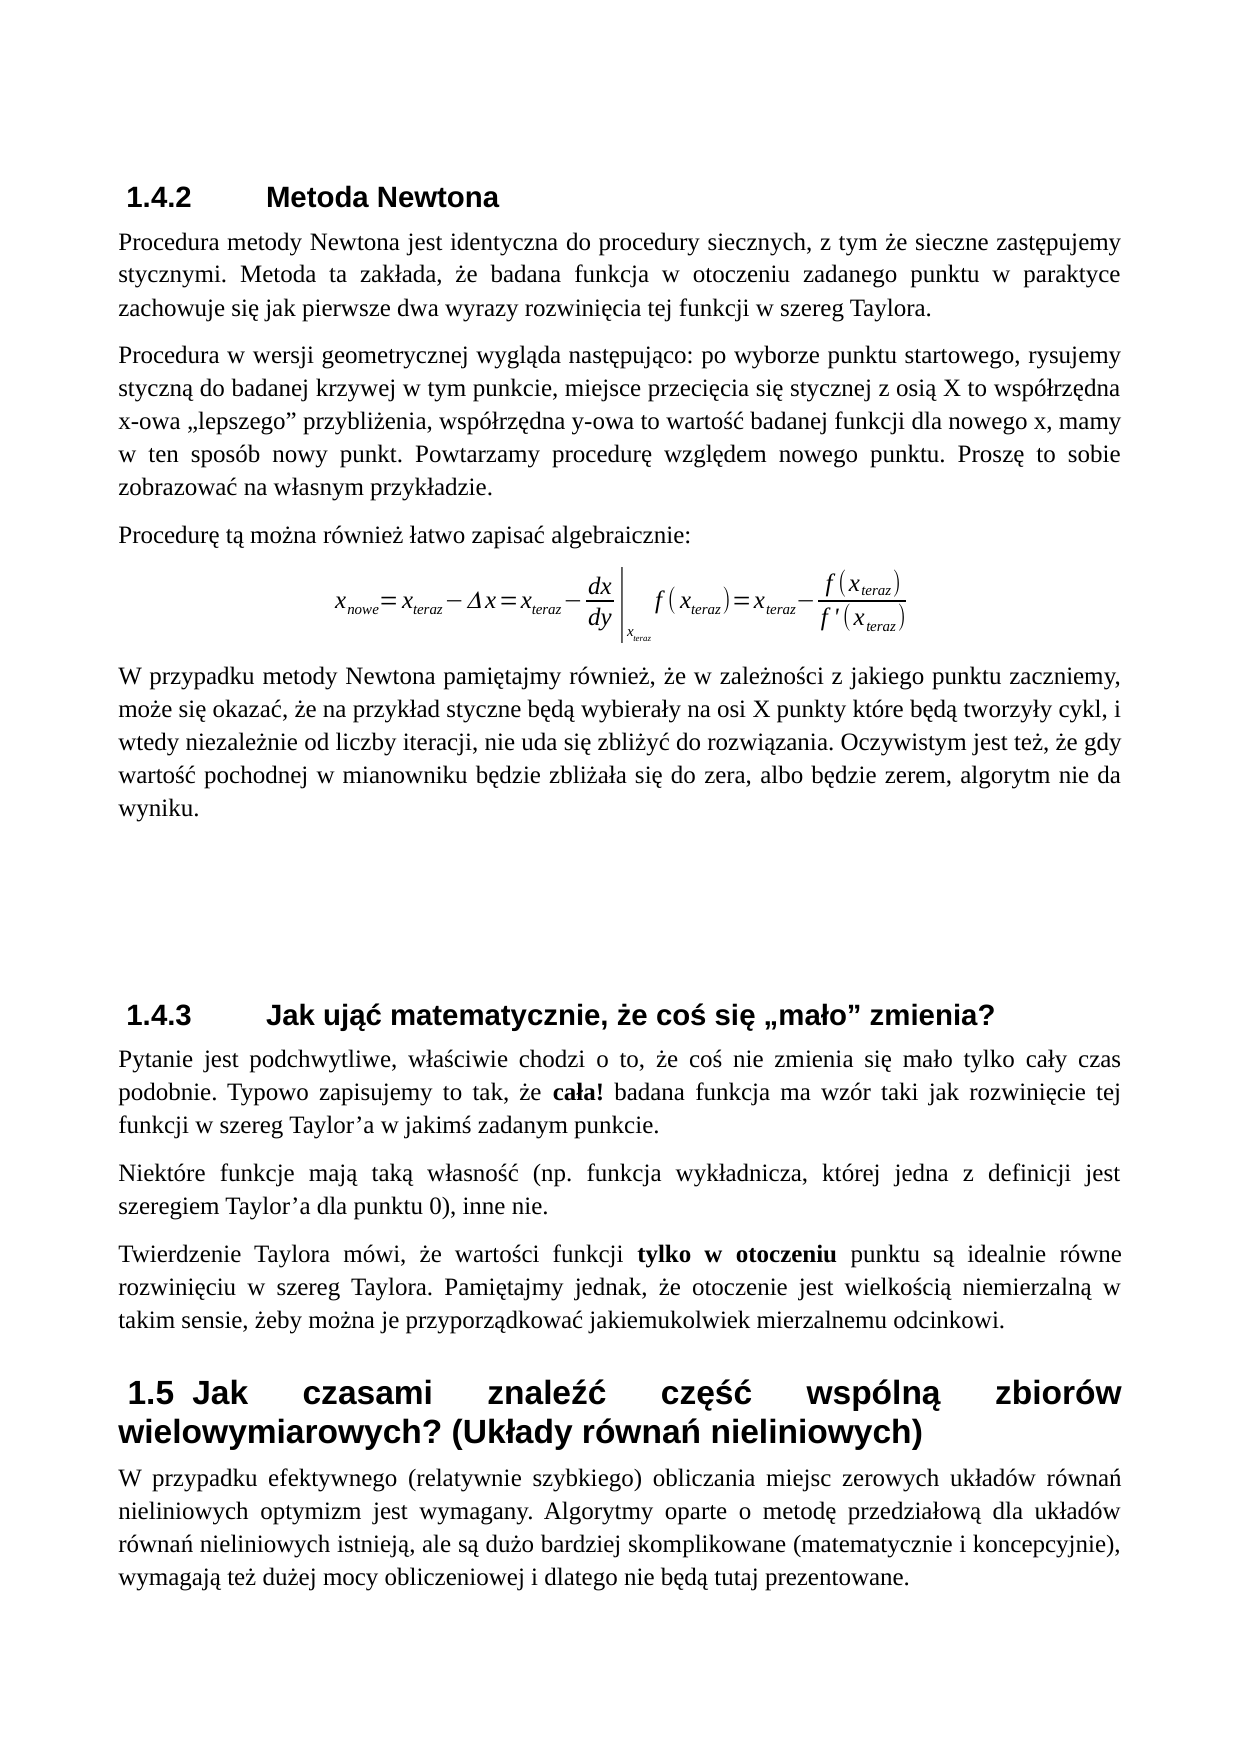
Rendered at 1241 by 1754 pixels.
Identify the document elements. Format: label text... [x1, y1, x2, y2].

text Procedura w wersji geometrycznej wygląda następująco: po wyborze punktu startowego, rysujemy styczną do badanej krzywej w tym punkcie, miejsce przecięcia się stycznej z osią X to współrzędna x-owa „lepszego” przybliżenia, współrzędna y-owa to wartość badanej funkcji dla nowego x, mamy w ten sposób nowy punkt. Powtarzamy procedurę względem nowego punktu. Proszę to sobie zobrazować na własnym przykładzie. [118, 340, 1122, 501]
text Procedurę tą można również łatwo zapisać algebraicznie: [118, 520, 1122, 549]
text Pytanie jest podchwytliwe, właściwie chodzi o to, że coś nie zmienia się mało tylko cały czas podobnie. Typowo zapisujemy to tak, że cała! badana funkcja ma wzór taki jak rozwinięcie tej funkcji w szereg Taylor’a w jakimś zadanym punkcie. [118, 1044, 1122, 1139]
subtitle Metoda Newtona [118, 180, 1122, 214]
subtitle Jak czasami znaleźć część wspólną zbiorów wielowymiarowych? (Układy równań nieliniowych) [118, 1373, 1122, 1450]
text Procedura metody Newtona jest identyczna do procedury siecznych, z tym że sieczne zastępujemy stycznymi. Metoda ta zakłada, że badana funkcja w otoczeniu zadanego punktu w paraktyce zachowuje się jak pierwsze dwa wyrazy rozwinięcia tej funkcji w szereg Taylora. [118, 227, 1122, 321]
text W przypadku metody Newtona pamiętajmy również, że w zależności z jakiego punktu zaczniemy, może się okazać, że na przykład styczne będą wybierały na osi X punkty które będą tworzyły cykl, i wtedy niezależnie od liczby iteracji, nie uda się zbliżyć do rozwiązania. Oczywistym jest też, że gdy wartość pochodnej w mianowniku będzie zbliżała się do zera, albo będzie zerem, algorytm nie da wyniku. [118, 661, 1122, 822]
text Twierdzenie Taylora mówi, że wartości funkcji tylko w otoczeniu punktu są idealnie równe rozwinięciu w szereg Taylora. Pamiętajmy jednak, że otoczenie jest wielkością niemierzalną w takim sensie, żeby można je przyporządkować jakiemukolwiek mierzalnemu odcinkowi. [118, 1239, 1122, 1333]
text W przypadku efektywnego (relatywnie szybkiego) obliczania miejsc zerowych układów równań nieliniowych optymizm jest wymagany. Algorytmy oparte o metodę przedziałową dla układów równań nieliniowych istnieją, ale są dużo bardziej skomplikowane (matematycznie i koncepcyjnie), wymagają też dużej mocy obliczeniowej i dlatego nie będą tutaj prezentowane. [118, 1463, 1122, 1591]
subtitle Jak ująć matematycznie, że coś się „mało” zmienia? [118, 998, 1122, 1032]
text Niektóre funkcje mają taką własność (np. funkcja wykładnicza, której jedna z definicji jest szeregiem Taylor’a dla punktu 0), inne nie. [118, 1158, 1122, 1220]
